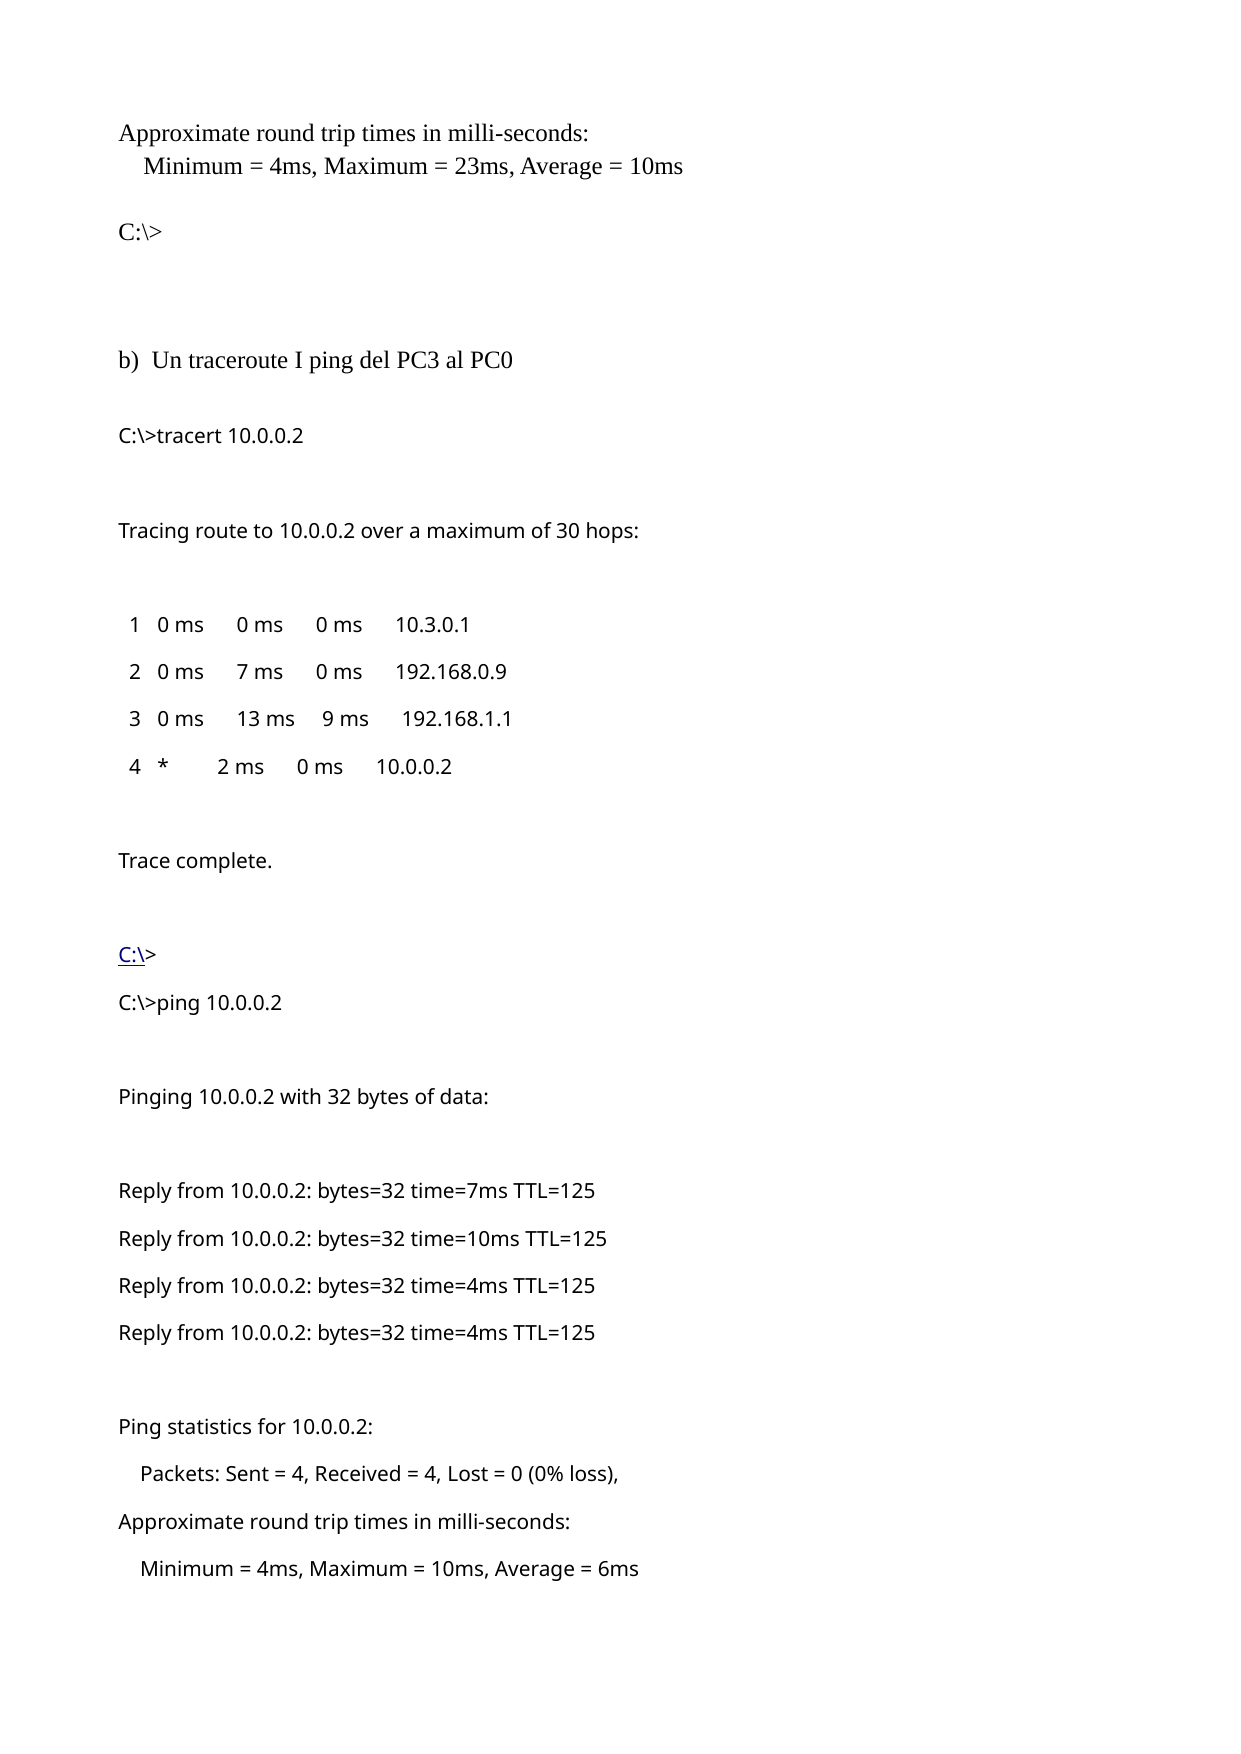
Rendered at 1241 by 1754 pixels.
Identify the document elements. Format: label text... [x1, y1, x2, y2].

table_header Approximate round trip times in milli-seconds: Minimum = 4ms, Maximum = 23ms, Average = 10ms C:\> b) Un traceroute I ping del PC3 al PC0 C:\>tracert 10.0.0.2 Tracing route to 10.0.0.2 over a maximum of 30 hops: 1 0 ms 0 ms 0 ms 10.3.0.1 2 0 ms 7 ms 0 ms 192.168.0.9 3 0 ms 13 ms 9 ms 192.168.1.1 4 * 2 ms 0 ms 10.0.0.2 Trace complete. C:\> C:\>ping 10.0.0.2 Pinging 10.0.0.2 with 32 bytes of data: Reply from 10.0.0.2: bytes=32 time=7ms TTL=125 Reply from 10.0.0.2: bytes=32 time=10ms TTL=125 Reply from 10.0.0.2: bytes=32 time=4ms TTL=125 Reply from 10.0.0.2: bytes=32 time=4ms TTL=125 Ping statistics for 10.0.0.2: Packets: Sent = 4, Received = 4, Lost = 0 (0% loss), Approximate round trip times in milli-seconds: Minimum = 4ms, Maximum = 10ms, Average = 6ms [118, 118, 1122, 1601]
